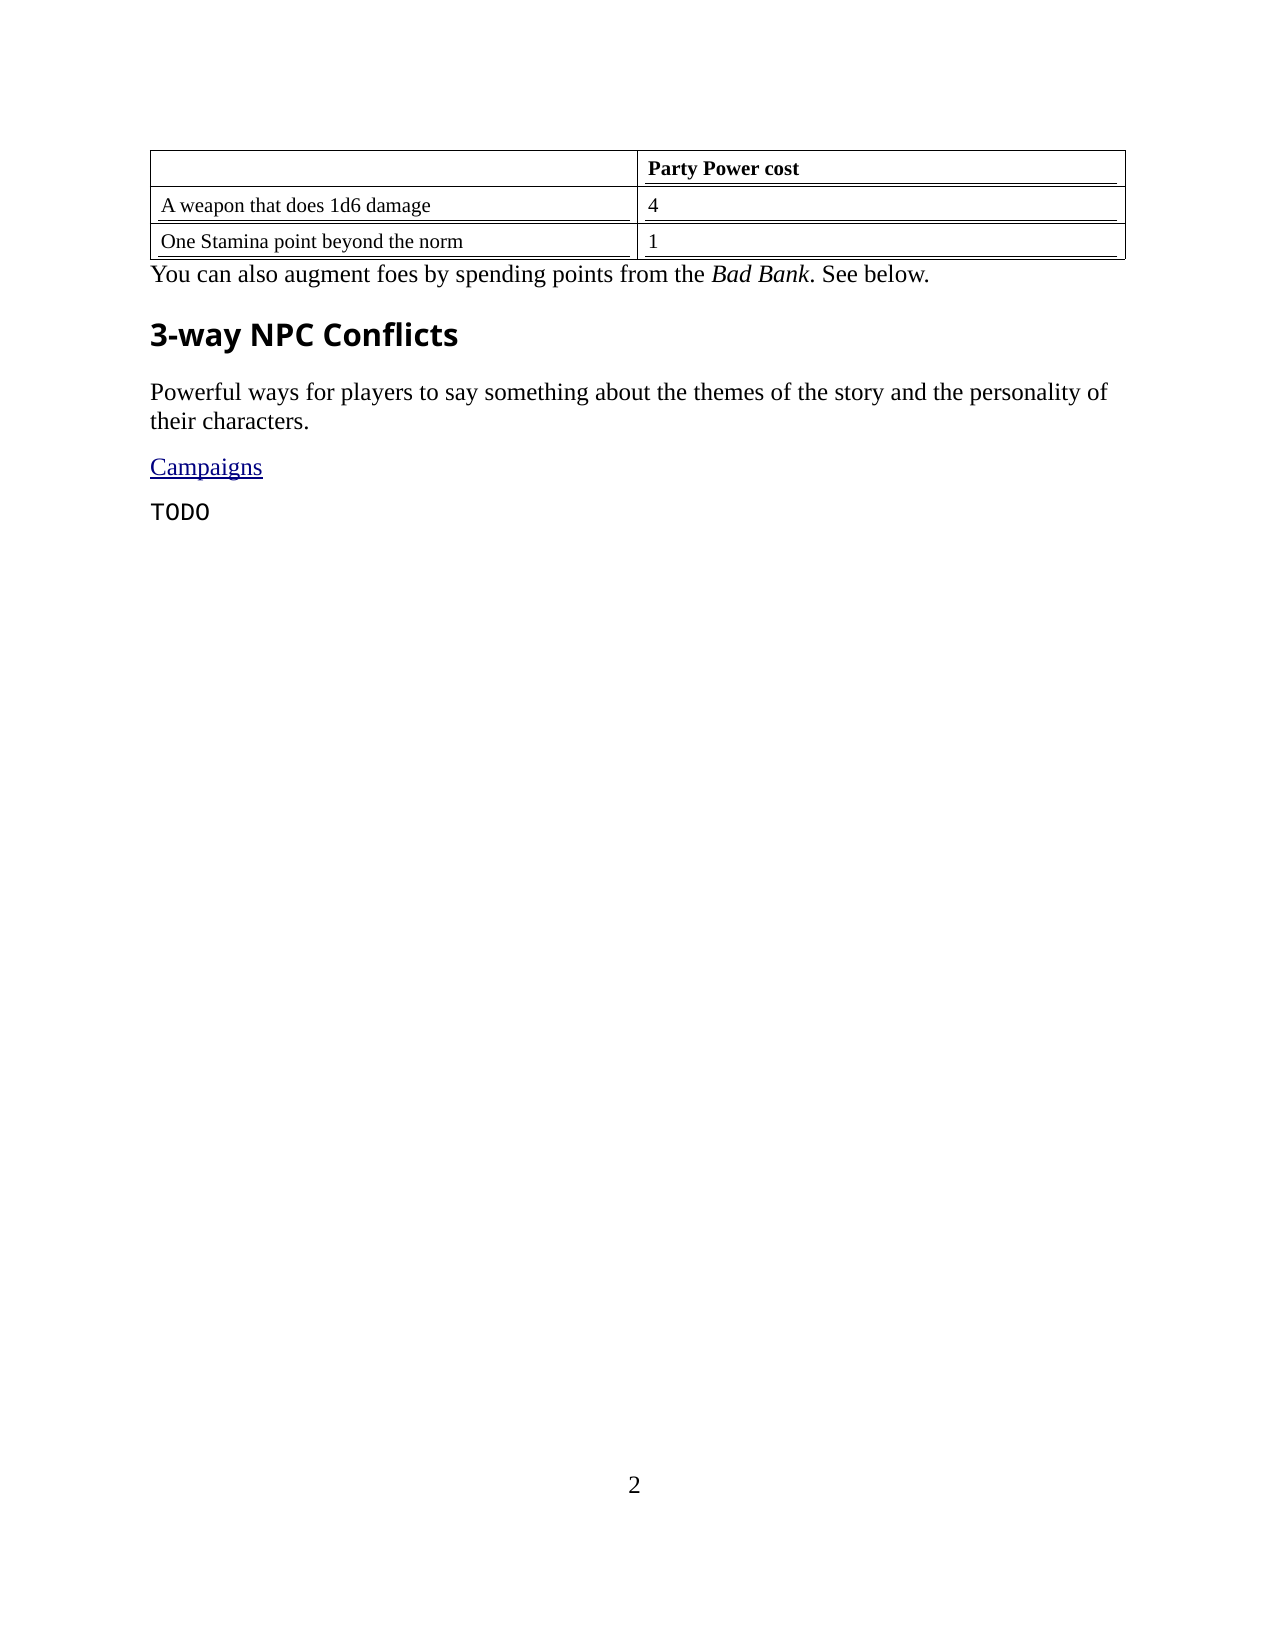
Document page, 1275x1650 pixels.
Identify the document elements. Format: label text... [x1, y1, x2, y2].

text Campaigns [150, 452, 1125, 481]
table_header [151, 151, 637, 186]
table_cell 1 [638, 224, 1125, 259]
text Powerful ways for players to say something about the themes of the story and the personality of their characters. [150, 377, 1125, 434]
subtitle 3-way NPC Conflicts [150, 313, 1125, 356]
table_cell A weapon that does 1d6 damage [151, 187, 637, 223]
table_header Party Power cost [638, 151, 1125, 186]
text TODO [150, 499, 1125, 527]
table_cell One Stamina point beyond the norm [151, 224, 637, 259]
table_cell 4 [638, 187, 1125, 223]
text You can also augment foes by spending points from the Bad Bank. See below. [150, 260, 1125, 288]
